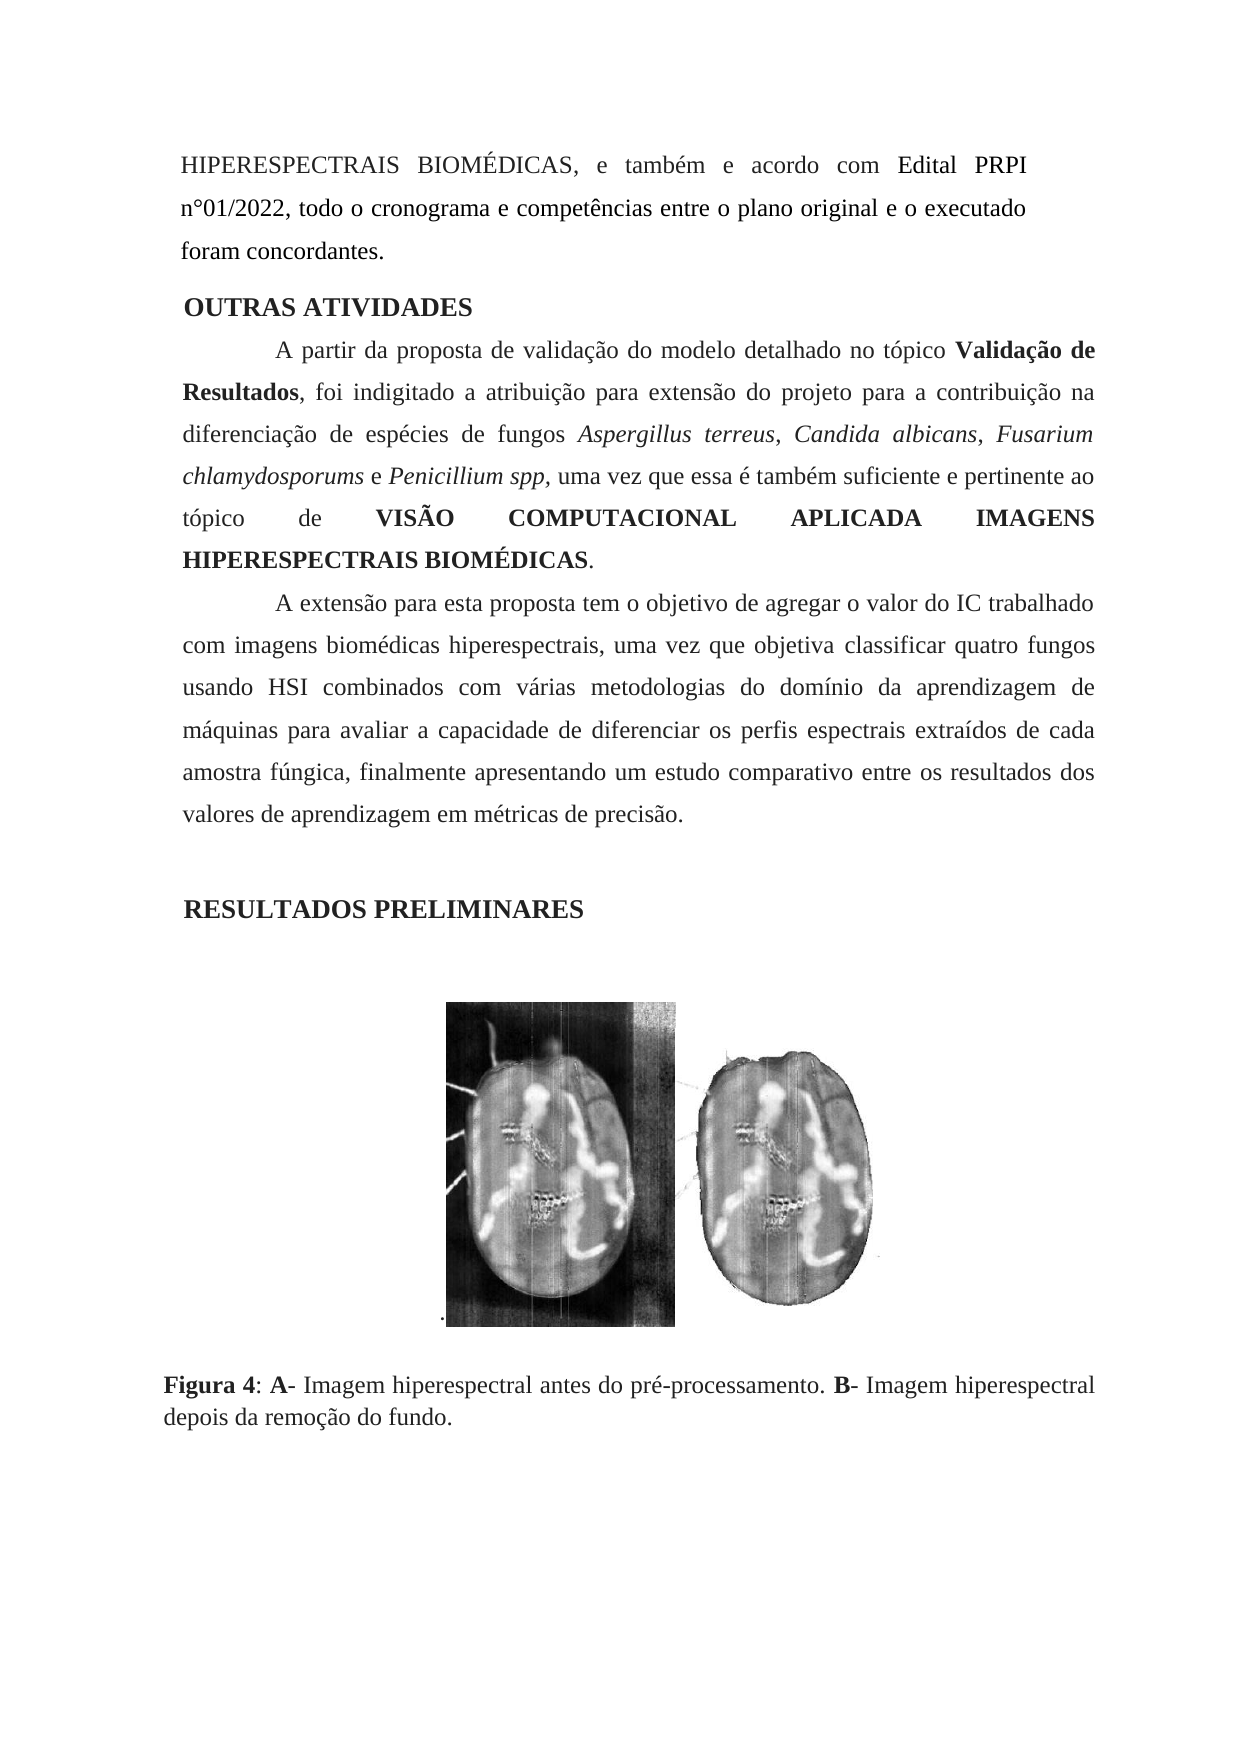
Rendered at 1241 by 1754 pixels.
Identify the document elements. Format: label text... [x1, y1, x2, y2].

subtitle OUTRAS ATIVIDADES [183, 291, 1096, 322]
text · [231, 1002, 1096, 1333]
text HIPERESPECTRAIS BIOMÉDICAS, e também e acordo com Edital PRPI n°01/2022, todo o cronograma e competências entre o plano original e o executado foram concordantes. [180, 150, 1027, 265]
text A extensão para esta proposta tem o objetivo de agregar o valor do IC trabalhado com imagens biomédicas hiperespectrais, uma vez que objetiva classificar quatro fungos usando HSI combinados com várias metodologias do domínio da aprendizagem de máquinas para avaliar a capacidade de diferenciar os perfis espectrais extraídos de cada amostra fúngica, finalmente apresentando um estudo comparativo entre os resultados dos valores de aprendizagem em métricas de precisão. [182, 588, 1096, 828]
text Figura 4: A- Imagem hiperespectral antes do pré-processamento. B- Imagem hiperespectral depois da remoção do fundo. [163, 1370, 1096, 1431]
subtitle RESULTADOS PRELIMINARES [183, 893, 1096, 924]
text A partir da proposta de validação do modelo detalhado no tópico Validação de Resultados, foi indigitado a atribuição para extensão do projeto para a contribuição na diferenciação de espécies de fungos Aspergillus terreus, Candida albicans, Fusarium chlamydosporums e Penicillium spp, uma vez que essa é também suficiente e pertinente ao tópico de VISÃO COMPUTACIONAL APLICADA IMAGENS HIPERESPECTRAIS BIOMÉDICAS. [182, 335, 1096, 574]
